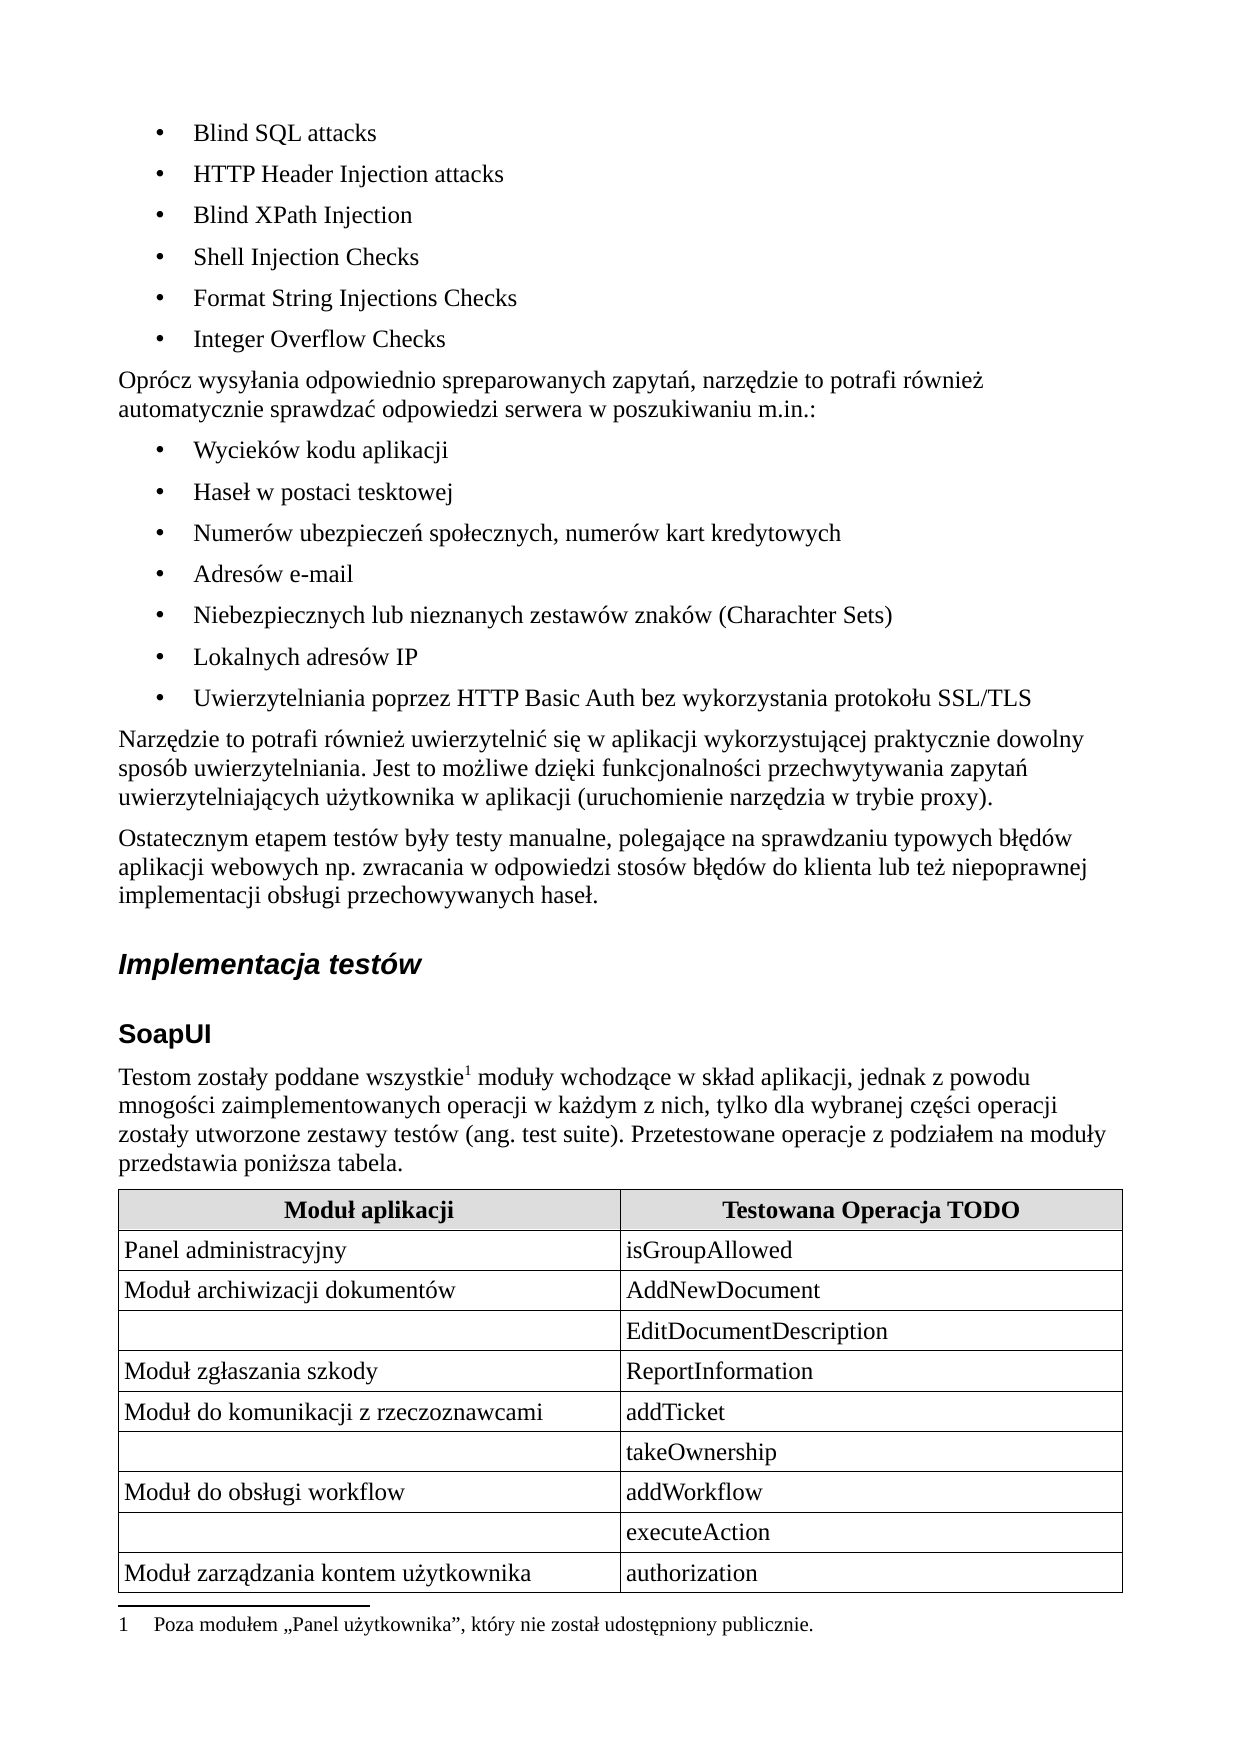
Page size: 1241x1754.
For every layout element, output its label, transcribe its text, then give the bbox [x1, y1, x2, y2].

table_cell takeOwnership [621, 1432, 1122, 1471]
text Poza modułem „Panel użytkownika”, który nie został udostępniony publicznie. [118, 1612, 1122, 1636]
table_cell Moduł zarządzania kontem użytkownika [119, 1553, 620, 1592]
table_cell [119, 1432, 620, 1471]
list Format String Injections Checks [156, 283, 1122, 312]
table_cell Moduł zgłaszania szkody [119, 1351, 620, 1391]
table_header Testowana Operacja TODO [621, 1190, 1122, 1229]
list Niebezpiecznych lub nieznanych zestawów znaków (Charachter Sets) [156, 601, 1122, 629]
list Wycieków kodu aplikacji [156, 436, 1122, 464]
text Ostatecznym etapem testów były testy manualne, polegające na sprawdzaniu typowych błędów aplikacji webowych np. zwracania w odpowiedzi stosów błędów do klienta lub też niepoprawnej implementacji obsługi przechowywanych haseł. [118, 823, 1122, 909]
list Uwierzytelniania poprzez HTTP Basic Auth bez wykorzystania protokołu SSL/TLS [156, 683, 1122, 712]
table_cell [119, 1513, 620, 1552]
list Shell Injection Checks [156, 242, 1122, 271]
table_cell [119, 1311, 620, 1350]
table_cell Panel administracyjny [119, 1231, 620, 1270]
table_cell addTicket [621, 1392, 1122, 1431]
list Numerów ubezpieczeń społecznych, numerów kart kredytowych [156, 518, 1122, 547]
list Adresów e-mail [156, 559, 1122, 588]
subtitle SoapUI [118, 1018, 1122, 1049]
subtitle Implementacja testów [118, 947, 1122, 980]
table_cell EditDocumentDescription [621, 1311, 1122, 1350]
table_cell ReportInformation [621, 1351, 1122, 1391]
list HTTP Header Injection attacks [156, 159, 1122, 188]
table_cell Moduł do komunikacji z rzeczoznawcami [119, 1392, 620, 1431]
table_cell AddNewDocument [621, 1271, 1122, 1310]
list Haseł w postaci tesktowej [156, 477, 1122, 506]
list Lokalnych adresów IP [156, 642, 1122, 671]
list Integer Overflow Checks [156, 324, 1122, 353]
text Narzędzie to potrafi również uwierzytelnić się w aplikacji wykorzystującej praktycznie dowolny sposób uwierzytelniania. Jest to możliwe dzięki funkcjonalności przechwytywania zapytań uwierzytelniających użytkownika w aplikacji (uruchomienie narzędzia w trybie proxy). [118, 724, 1122, 811]
table_cell Moduł archiwizacji dokumentów [119, 1271, 620, 1310]
table_cell authorization [621, 1553, 1122, 1592]
list Blind SQL attacks [156, 118, 1122, 147]
table_cell isGroupAllowed [621, 1231, 1122, 1270]
table_cell addWorkflow [621, 1472, 1122, 1512]
list Blind XPath Injection [156, 201, 1122, 229]
text Oprócz wysyłania odpowiednio spreparowanych zapytań, narzędzie to potrafi również automatycznie sprawdzać odpowiedzi serwera w poszukiwaniu m.in.: [118, 366, 1122, 423]
table_cell Moduł do obsługi workflow [119, 1472, 620, 1512]
text Testom zostały poddane wszystkie moduły wchodzące w skład aplikacji, jednak z powodu mnogości zaimplementowanych operacji w każdym z nich, tylko dla wybranej części operacji zostały utworzone zestawy testów (ang. test suite). Przetestowane operacje z podziałem na moduły przedstawia poniższa tabela. [118, 1062, 1122, 1177]
table_cell executeAction [621, 1513, 1122, 1552]
table_header Moduł aplikacji [119, 1190, 620, 1229]
